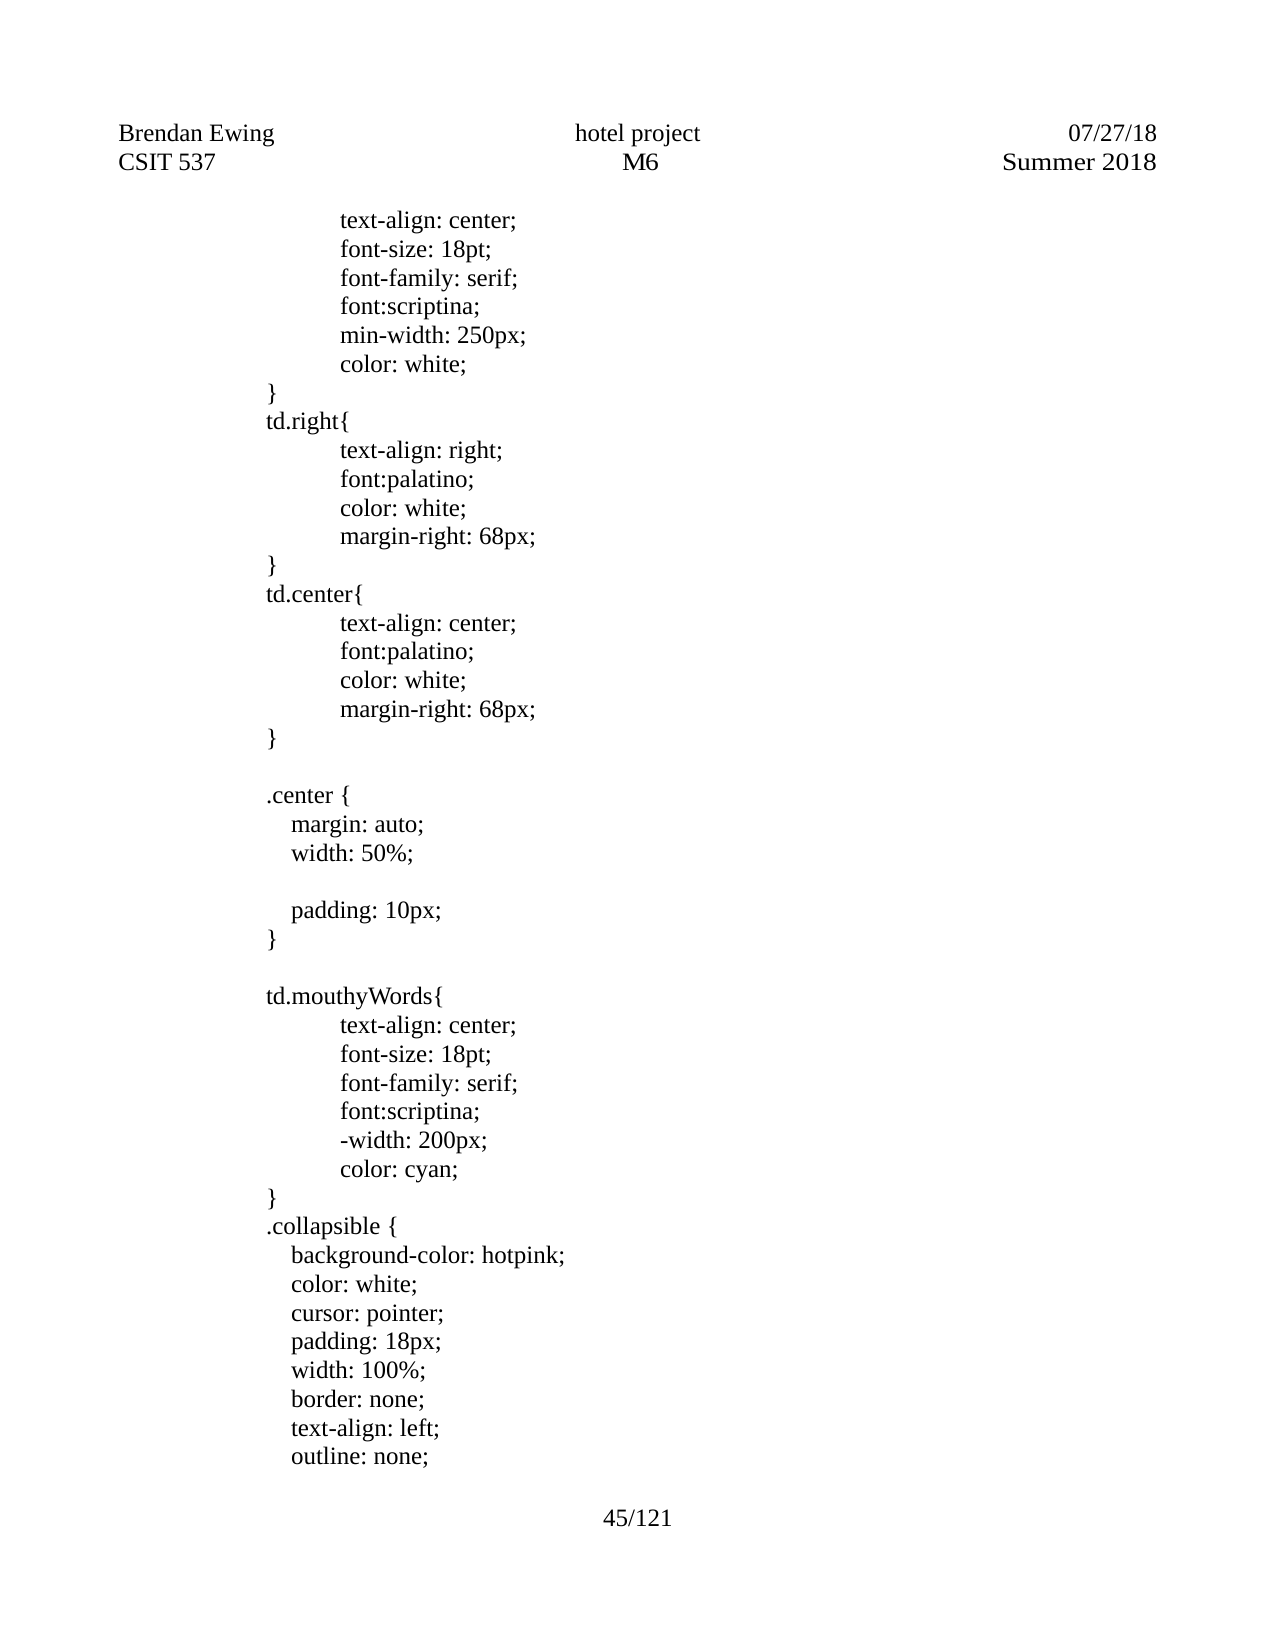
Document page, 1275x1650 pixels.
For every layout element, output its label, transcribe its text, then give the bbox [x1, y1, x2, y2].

text } [118, 723, 1157, 751]
text margin: auto; [118, 809, 1157, 838]
text border: none; [118, 1384, 1157, 1413]
text text-align: right; [118, 435, 1157, 464]
text td.right{ [118, 406, 1157, 435]
text font-family: serif; [118, 1068, 1157, 1096]
text font-size: 18pt; [118, 1039, 1157, 1068]
text font:scriptina; [118, 291, 1157, 320]
text text-align: center; [118, 1010, 1157, 1039]
text padding: 10px; [118, 895, 1157, 924]
text width: 100%; [118, 1355, 1157, 1384]
text .collapsible { [118, 1211, 1157, 1240]
text outline: none; [118, 1441, 1157, 1470]
text color: white; [118, 493, 1157, 521]
text -width: 200px; [118, 1125, 1157, 1154]
text font-size: 18pt; [118, 234, 1157, 263]
text font:scriptina; [118, 1096, 1157, 1125]
text } [118, 924, 1157, 953]
text td.mouthyWords{ [118, 981, 1157, 1010]
text width: 50%; [118, 838, 1157, 866]
text text-align: left; [118, 1413, 1157, 1441]
text td.center{ [118, 579, 1157, 608]
text text-align: center; [118, 205, 1157, 234]
text cursor: pointer; [118, 1298, 1157, 1326]
text background-color: hotpink; [118, 1240, 1157, 1269]
text font-family: serif; [118, 263, 1157, 291]
text padding: 18px; [118, 1326, 1157, 1355]
text color: white; [118, 349, 1157, 378]
text } [118, 378, 1157, 406]
text .center { [118, 780, 1157, 809]
text font:palatino; [118, 636, 1157, 665]
text font:palatino; [118, 464, 1157, 493]
text } [118, 1183, 1157, 1211]
text color: white; [118, 665, 1157, 694]
text min-width: 250px; [118, 320, 1157, 349]
text } [118, 550, 1157, 579]
text color: white; [118, 1269, 1157, 1298]
text text-align: center; [118, 608, 1157, 636]
text color: cyan; [118, 1154, 1157, 1183]
text margin-right: 68px; [118, 521, 1157, 550]
text margin-right: 68px; [118, 694, 1157, 723]
